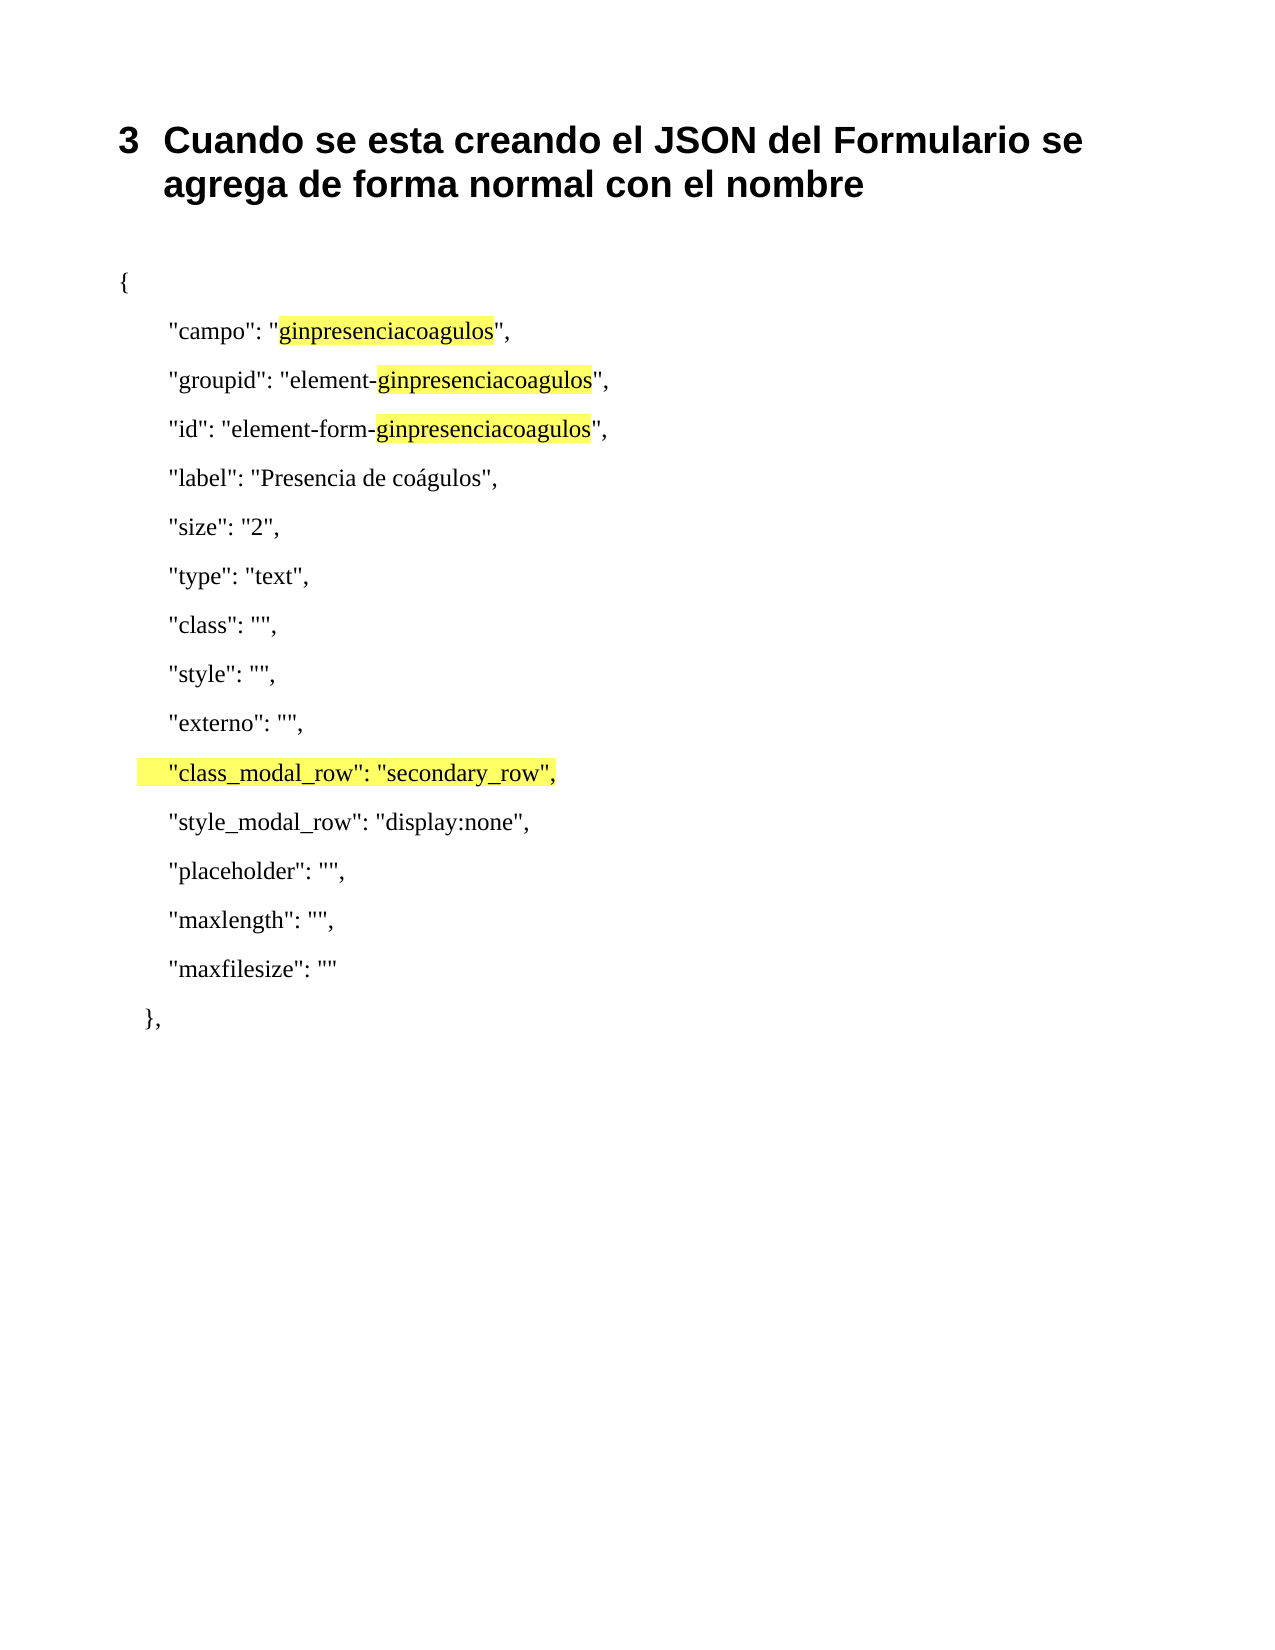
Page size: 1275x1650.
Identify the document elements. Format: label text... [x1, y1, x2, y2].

text "maxlength": "", [118, 905, 1157, 933]
text "externo": "", [118, 708, 1157, 737]
text }, [118, 1003, 1157, 1032]
text "style": "", [118, 659, 1157, 688]
text "groupid": "element-ginpresenciacoagulos", [118, 365, 1157, 394]
text "placeholder": "", [118, 856, 1157, 884]
text "id": "element-form-ginpresenciacoagulos", [118, 414, 1157, 443]
text "class_modal_row": "secondary_row", [118, 758, 1157, 786]
subtitle Cuando se esta creando el JSON del Formulario se agrega de forma normal con el nombre [118, 118, 1157, 205]
text "label": "Presencia de coágulos", [118, 463, 1157, 492]
text { [118, 267, 1157, 296]
text "style_modal_row": "display:none", [118, 807, 1157, 835]
text "type": "text", [118, 561, 1157, 590]
text "size": "2", [118, 512, 1157, 541]
text "class": "", [118, 610, 1157, 639]
text "maxfilesize": "" [118, 954, 1157, 983]
text "campo": "ginpresenciacoagulos", [118, 316, 1157, 345]
